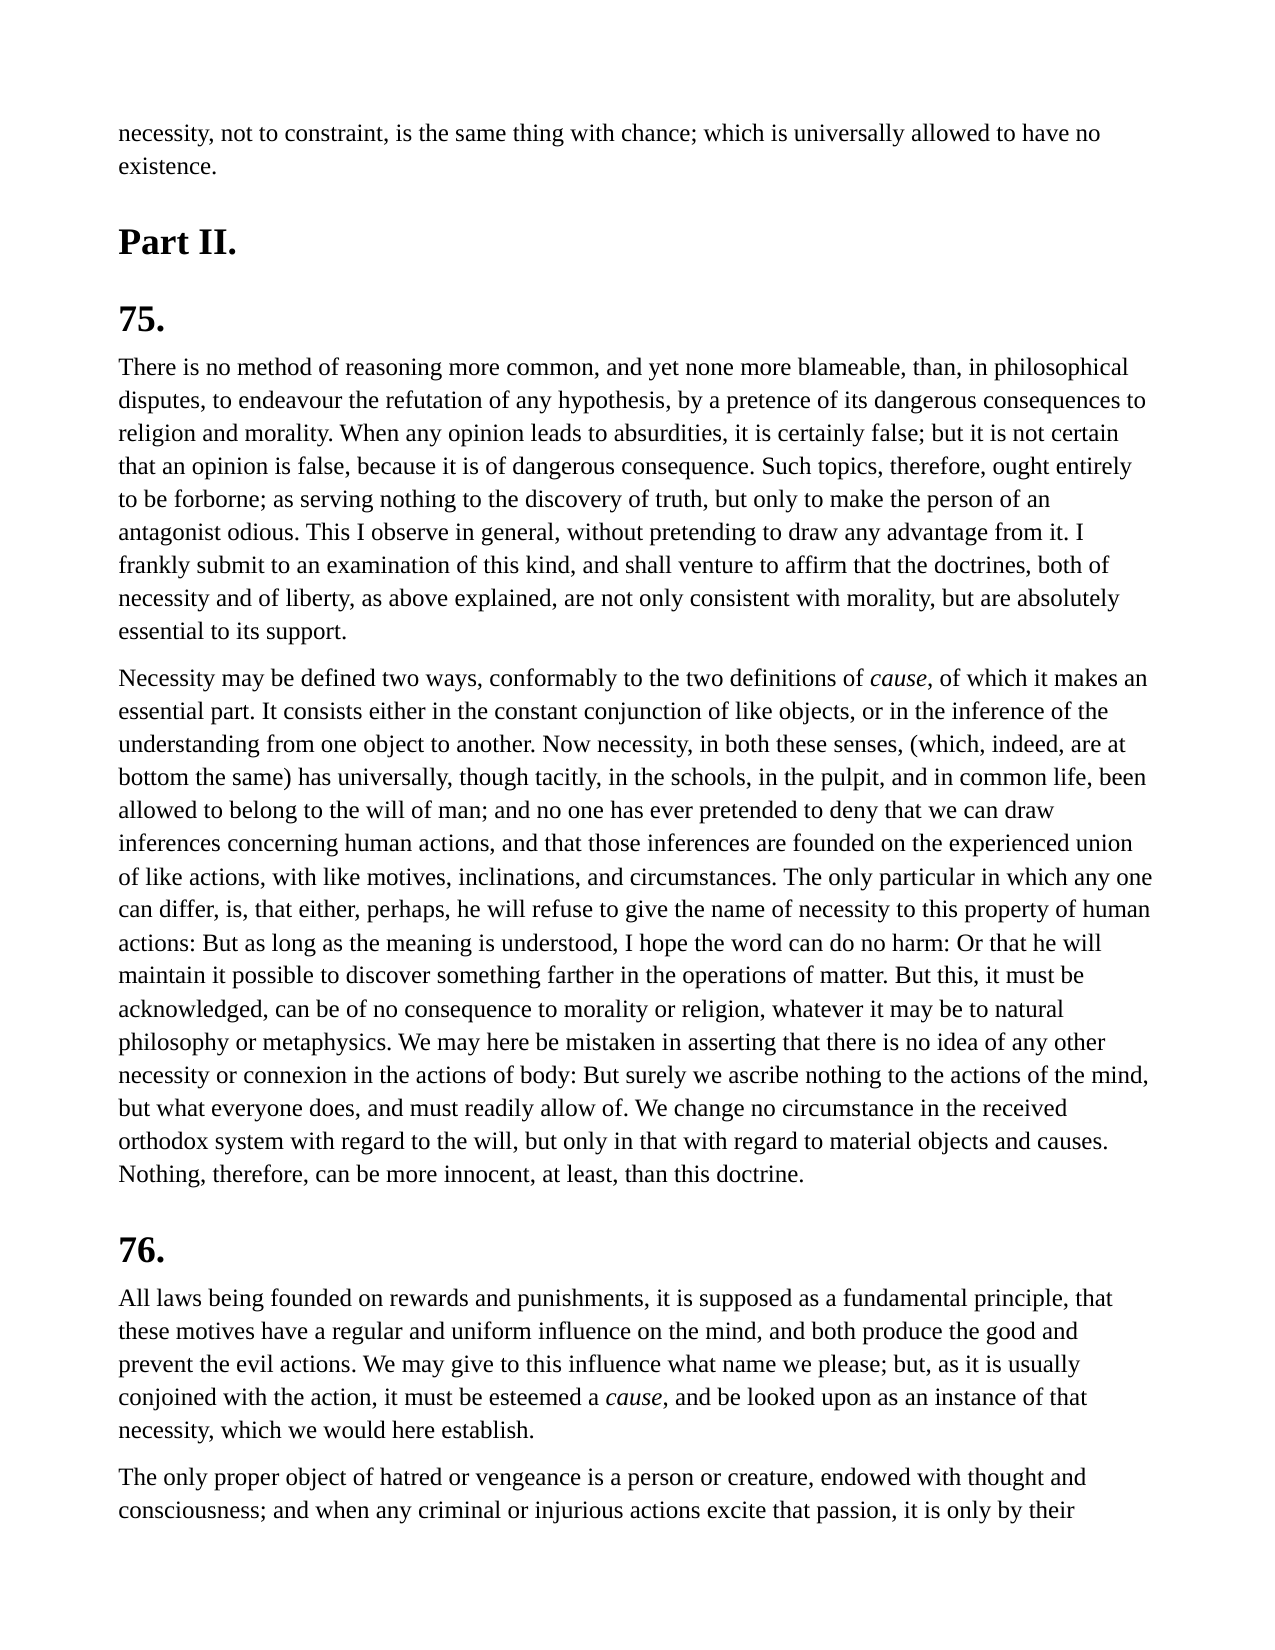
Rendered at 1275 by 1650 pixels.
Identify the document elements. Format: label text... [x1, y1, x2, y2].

subtitle 75. [118, 296, 1157, 339]
text There is no method of reasoning more common, and yet none more blameable, than, in philosophical disputes, to endeavour the refutation of any hypothesis, by a pretence of its dangerous consequences to religion and morality. When any opinion leads to absurdities, it is certainly false; but it is not certain that an opinion is false, because it is of dangerous consequence. Such topics, therefore, ought entirely to be forborne; as serving nothing to the discovery of truth, but only to make the person of an antagonist odious. This I observe in general, without pretending to draw any advantage from it. I frankly submit to an examination of this kind, and shall venture to affirm that the doctrines, both of necessity and of liberty, as above explained, are not only consistent with morality, but are absolutely essential to its support. [118, 352, 1157, 644]
subtitle 76. [118, 1227, 1157, 1270]
text necessity, not to constraint, is the same thing with chance; which is universally allowed to have no existence. [118, 118, 1157, 180]
text Necessity may be defined two ways, conformably to the two definitions of cause, of which it makes an essential part. It consists either in the constant conjunction of like objects, or in the inference of the understanding from one object to another. Now necessity, in both these senses, (which, indeed, are at bottom the same) has universally, though tacitly, in the schools, in the pulpit, and in common life, been allowed to belong to the will of man; and no one has ever pretended to deny that we can draw inferences concerning human actions, and that those inferences are founded on the experienced union of like actions, with like motives, inclinations, and circumstances. The only particular in which any one can differ, is, that either, perhaps, he will refuse to give the name of necessity to this property of human actions: But as long as the meaning is understood, I hope the word can do no harm: Or that he will maintain it possible to discover something farther in the operations of matter. But this, it must be acknowledged, can be of no consequence to morality or religion, whatever it may be to natural philosophy or metaphysics. We may here be mistaken in asserting that there is no idea of any other necessity or connexion in the actions of body: But surely we ascribe nothing to the actions of the mind, but what everyone does, and must readily allow of. We change no circumstance in the received orthodox system with regard to the will, but only in that with regard to material objects and causes. Nothing, therefore, can be more innocent, at least, than this doctrine. [118, 663, 1157, 1187]
text The only proper object of hatred or vengeance is a person or creature, endowed with thought and consciousness; and when any criminal or injurious actions excite that passion, it is only by their [118, 1462, 1157, 1524]
subtitle Part II. [118, 219, 1157, 263]
text All laws being founded on rewards and punishments, it is supposed as a fundamental principle, that these motives have a regular and uniform influence on the mind, and both produce the good and prevent the evil actions. We may give to this influence what name we please; but, as it is usually conjoined with the action, it must be esteemed a cause, and be looked upon as an instance of that necessity, which we would here establish. [118, 1283, 1157, 1444]
